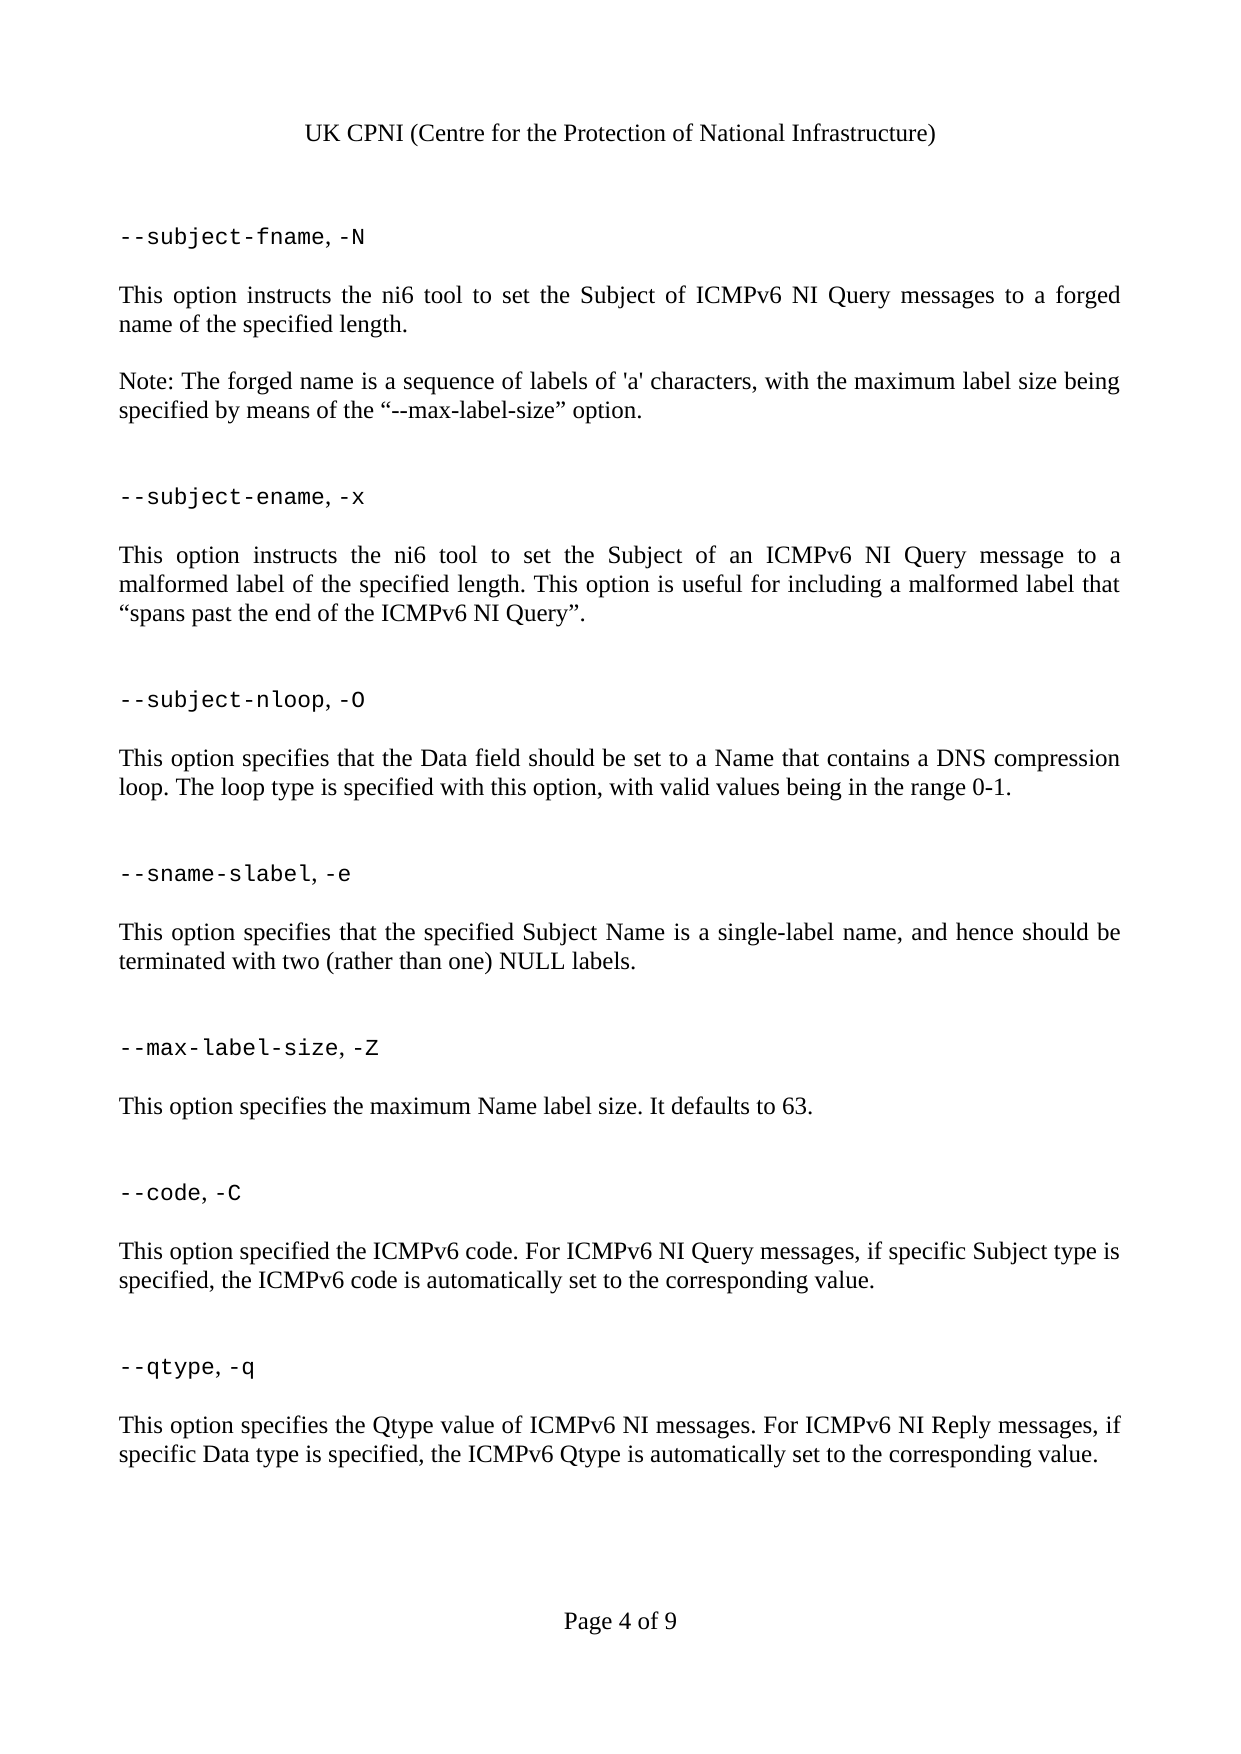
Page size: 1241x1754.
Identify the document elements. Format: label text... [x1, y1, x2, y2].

text This option instructs the ni6 tool to set the Subject of ICMPv6 NI Query messages to a forged name of the specified length. [118, 280, 1122, 338]
text This option instructs the ni6 tool to set the Subject of an ICMPv6 NI Query message to a malformed label of the specified length. This option is useful for including a malformed label that “spans past the end of the ICMPv6 NI Query”. [118, 540, 1122, 627]
text This option specifies that the Data field should be set to a Name that contains a DNS compression loop. The loop type is specified with this option, with valid values being in the range 0-1. [118, 743, 1122, 801]
text --subject-ename, -x [118, 481, 1122, 512]
text --subject-nloop, -O [118, 684, 1122, 714]
text --code, -C [118, 1177, 1122, 1207]
text Note: The forged name is a sequence of labels of 'a' characters, with the maximum label size being specified by means of the “--max-label-size” option. [118, 366, 1122, 424]
text This option specifies the Qtype value of ICMPv6 NI messages. For ICMPv6 NI Reply messages, if specific Data type is specified, the ICMPv6 Qtype is automatically set to the corresponding value. [118, 1410, 1122, 1468]
text This option specifies the maximum Name label size. It defaults to 63. [118, 1091, 1122, 1120]
text This option specified the ICMPv6 code. For ICMPv6 NI Query messages, if specific Subject type is specified, the ICMPv6 code is automatically set to the corresponding value. [118, 1236, 1122, 1294]
text --subject-fname, -N [118, 221, 1122, 251]
text --max-label-size, -Z [118, 1032, 1122, 1062]
text --qtype, -q [118, 1351, 1122, 1381]
text --sname-slabel, -e [118, 858, 1122, 888]
text This option specifies that the specified Subject Name is a single-label name, and hence should be terminated with two (rather than one) NULL labels. [118, 917, 1122, 974]
